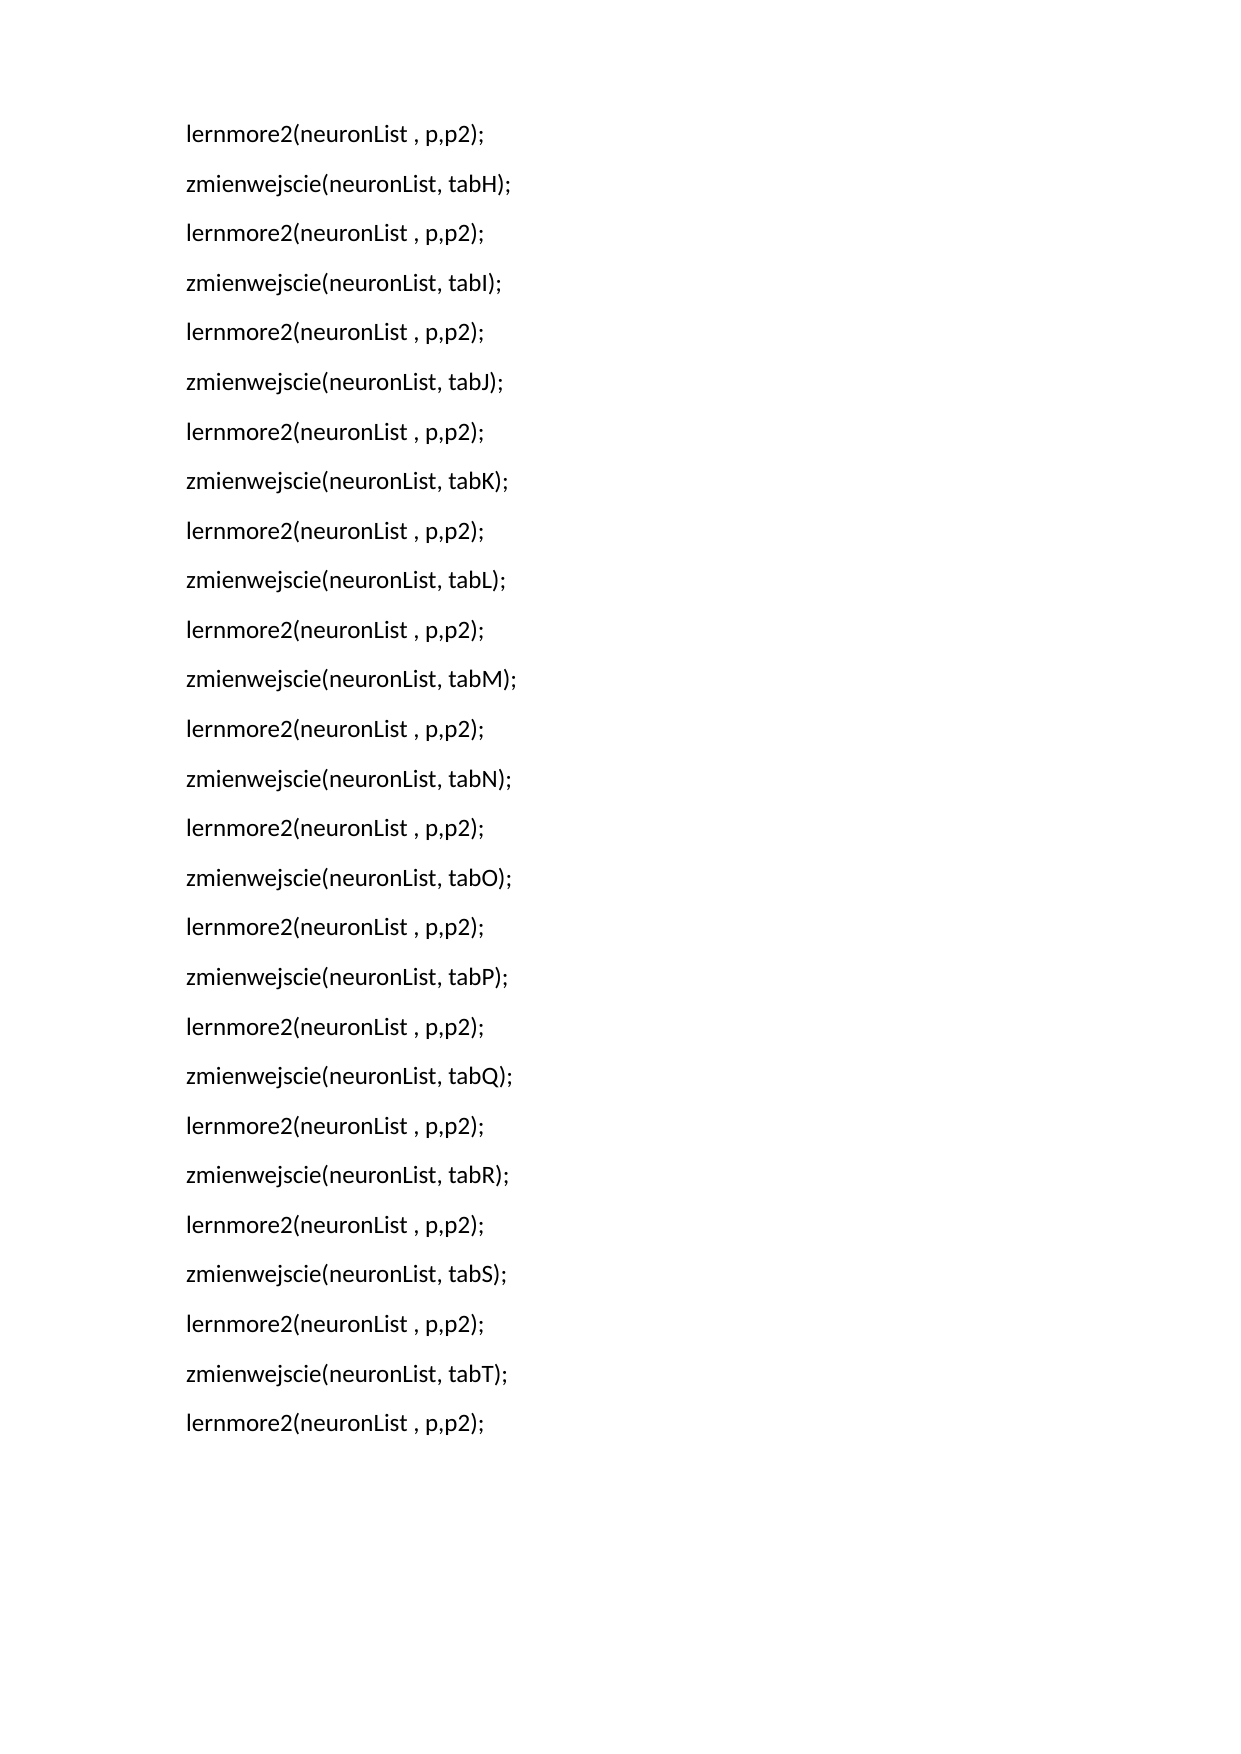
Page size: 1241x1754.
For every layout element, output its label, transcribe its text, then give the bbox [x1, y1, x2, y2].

text lernmore2(neuronList , p,p2); [118, 614, 1122, 644]
text zmienwejscie(neuronList, tabM); [118, 663, 1122, 694]
text zmienwejscie(neuronList, tabN); [118, 763, 1122, 793]
text zmienwejscie(neuronList, tabQ); [118, 1060, 1122, 1091]
text zmienwejscie(neuronList, tabJ); [118, 366, 1122, 397]
text lernmore2(neuronList , p,p2); [118, 1308, 1122, 1339]
text lernmore2(neuronList , p,p2); [118, 1110, 1122, 1140]
text zmienwejscie(neuronList, tabH); [118, 168, 1122, 198]
text zmienwejscie(neuronList, tabO); [118, 862, 1122, 892]
text zmienwejscie(neuronList, tabR); [118, 1159, 1122, 1190]
text zmienwejscie(neuronList, tabK); [118, 465, 1122, 496]
text zmienwejscie(neuronList, tabI); [118, 267, 1122, 297]
text lernmore2(neuronList , p,p2); [118, 1209, 1122, 1239]
text lernmore2(neuronList , p,p2); [118, 118, 1122, 149]
text zmienwejscie(neuronList, tabT); [118, 1358, 1122, 1388]
text lernmore2(neuronList , p,p2); [118, 515, 1122, 545]
text lernmore2(neuronList , p,p2); [118, 812, 1122, 843]
text lernmore2(neuronList , p,p2); [118, 416, 1122, 446]
text zmienwejscie(neuronList, tabP); [118, 961, 1122, 992]
text zmienwejscie(neuronList, tabS); [118, 1258, 1122, 1289]
text lernmore2(neuronList , p,p2); [118, 1011, 1122, 1041]
text lernmore2(neuronList , p,p2); [118, 713, 1122, 744]
text lernmore2(neuronList , p,p2); [118, 1407, 1122, 1438]
text zmienwejscie(neuronList, tabL); [118, 564, 1122, 595]
text lernmore2(neuronList , p,p2); [118, 911, 1122, 942]
text lernmore2(neuronList , p,p2); [118, 217, 1122, 248]
text lernmore2(neuronList , p,p2); [118, 316, 1122, 347]
